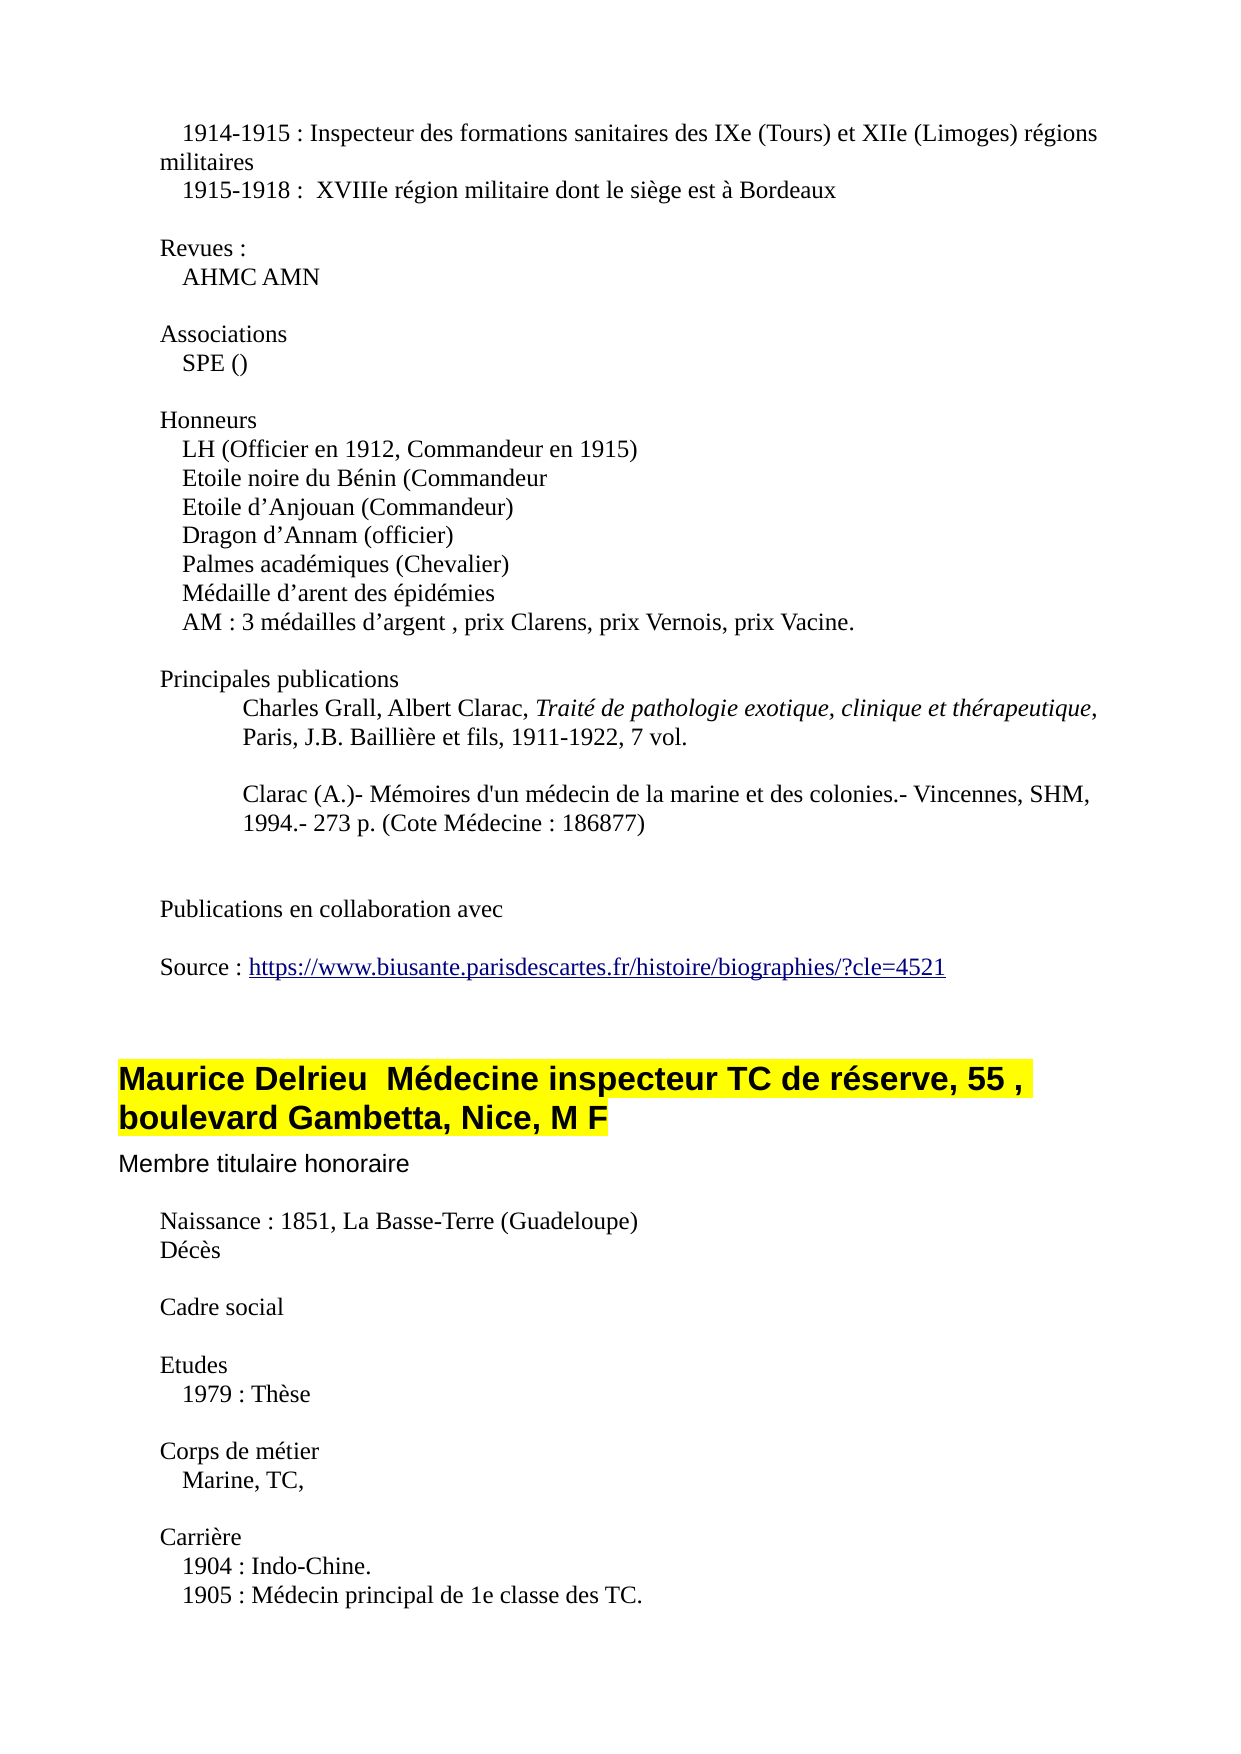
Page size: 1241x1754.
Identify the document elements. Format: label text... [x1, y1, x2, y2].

text Source : https://www.biusante.parisdescartes.fr/histoire/biographies/?cle=4521 [159, 952, 1122, 981]
text Naissance : 1851, La Basse-Terre (Guadeloupe) [159, 1206, 1122, 1235]
text Membre titulaire honoraire [118, 1149, 1122, 1177]
text SPE () [159, 348, 1122, 377]
text Corps de métier [159, 1436, 1122, 1465]
text Cadre social [159, 1292, 1122, 1321]
text Palmes académiques (Chevalier) [159, 549, 1122, 578]
text AM : 3 médailles d’argent , prix Clarens, prix Vernois, prix Vacine. [159, 607, 1122, 636]
text Honneurs [159, 406, 1122, 434]
text 1915-1918 : XVIIIe région militaire dont le siège est à Bordeaux [159, 176, 1122, 204]
text Associations [159, 319, 1122, 348]
text 1905 : Médecin principal de 1e classe des TC. [159, 1580, 1122, 1609]
text Charles Grall, Albert Clarac, Traité de pathologie exotique, clinique et thérapeutique, Paris, J.B. Baillière et fils, 1911-1922, 7 vol. [242, 693, 1122, 751]
text LH (Officier en 1912, Commandeur en 1915) [159, 434, 1122, 463]
text Revues : [159, 233, 1122, 262]
text Publications en collaboration avec [159, 894, 1122, 923]
text Médaille d’arent des épidémies [159, 578, 1122, 607]
text Principales publications [159, 664, 1122, 693]
text 1979 : Thèse [159, 1379, 1122, 1407]
text Etoile d’Anjouan (Commandeur) [159, 492, 1122, 521]
text 1904 : Indo-Chine. [159, 1551, 1122, 1580]
text 1914-1915 : Inspecteur des formations sanitaires des IXe (Tours) et XIIe (Limoges) régions militaires [159, 118, 1122, 176]
text Etoile noire du Bénin (Commandeur [159, 463, 1122, 492]
text Dragon d’Annam (officier) [159, 521, 1122, 549]
subtitle Maurice Delrieu Médecine inspecteur TC de réserve, 55 , boulevard Gambetta, Nice, M F [118, 1059, 1122, 1136]
text Carrière [159, 1522, 1122, 1551]
text Clarac (A.)- Mémoires d'un médecin de la marine et des colonies.- Vincennes, SHM, 1994.- 273 p. (Cote Médecine : 186877) [242, 779, 1122, 837]
text Décès [159, 1235, 1122, 1264]
text AHMC AMN [159, 262, 1122, 291]
text Etudes [159, 1350, 1122, 1379]
text Marine, TC, [159, 1465, 1122, 1494]
